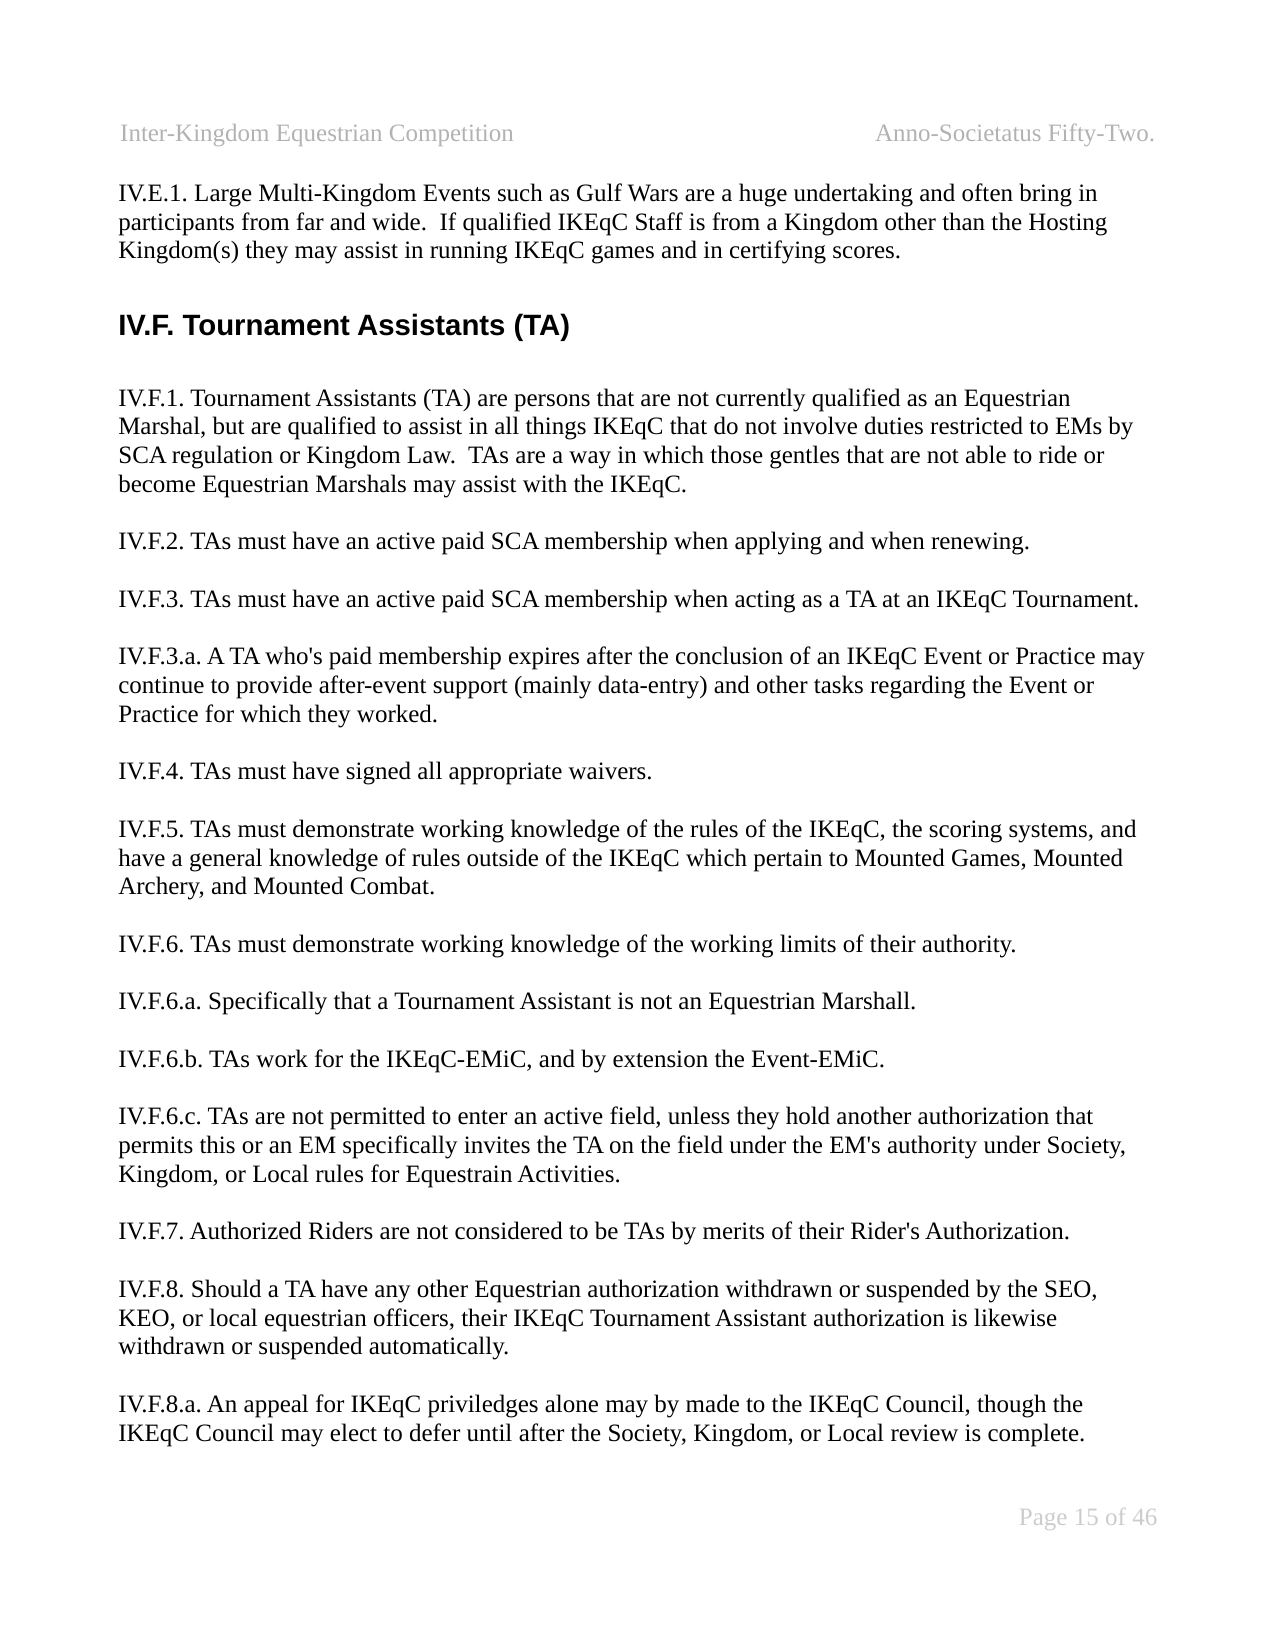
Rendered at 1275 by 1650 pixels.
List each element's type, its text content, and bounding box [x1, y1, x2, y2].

text IV.F.4. TAs must have signed all appropriate waivers. [118, 756, 1157, 785]
text IV.F.2. TAs must have an active paid SCA membership when applying and when renewing. [118, 526, 1157, 555]
subtitle IV.F. Tournament Assistants (TA) [118, 308, 1157, 341]
text IV.F.6.a. Specifically that a Tournament Assistant is not an Equestrian Marshall. [118, 986, 1157, 1015]
text IV.F.3. TAs must have an active paid SCA membership when acting as a TA at an IKEqC Tournament. [118, 584, 1157, 613]
text IV.F.7. Authorized Riders are not considered to be TAs by merits of their Rider's Authorization. [118, 1216, 1157, 1245]
text IV.E.1. Large Multi-Kingdom Events such as Gulf Wars are a huge undertaking and often bring in participants from far and wide. If qualified IKEqC Staff is from a Kingdom other than the Hosting Kingdom(s) they may assist in running IKEqC games and in certifying scores. [118, 178, 1157, 264]
text IV.F.6. TAs must demonstrate working knowledge of the working limits of their authority. [118, 929, 1157, 958]
text IV.F.8. Should a TA have any other Equestrian authorization withdrawn or suspended by the SEO, KEO, or local equestrian officers, their IKEqC Tournament Assistant authorization is likewise withdrawn or suspended automatically. [118, 1274, 1157, 1360]
text IV.F.6.c. TAs are not permitted to enter an active field, unless they hold another authorization that permits this or an EM specifically invites the TA on the field under the EM's authority under Society, Kingdom, or Local rules for Equestrain Activities. [118, 1101, 1157, 1188]
text IV.F.1. Tournament Assistants (TA) are persons that are not currently qualified as an Equestrian Marshal, but are qualified to assist in all things IKEqC that do not involve duties restricted to EMs by SCA regulation or Kingdom Law. TAs are a way in which those gentles that are not able to ride or become Equestrian Marshals may assist with the IKEqC. [118, 383, 1157, 498]
text IV.F.3.a. A TA who's paid membership expires after the conclusion of an IKEqC Event or Practice may continue to provide after-event support (mainly data-entry) and other tasks regarding the Event or Practice for which they worked. [118, 641, 1157, 728]
text IV.F.8.a. An appeal for IKEqC priviledges alone may by made to the IKEqC Council, though the IKEqC Council may elect to defer until after the Society, Kingdom, or Local review is complete. [118, 1389, 1157, 1446]
text IV.F.6.b. TAs work for the IKEqC-EMiC, and by extension the Event-EMiC. [118, 1044, 1157, 1073]
text IV.F.5. TAs must demonstrate working knowledge of the rules of the IKEqC, the scoring systems, and have a general knowledge of rules outside of the IKEqC which pertain to Mounted Games, Mounted Archery, and Mounted Combat. [118, 814, 1157, 900]
